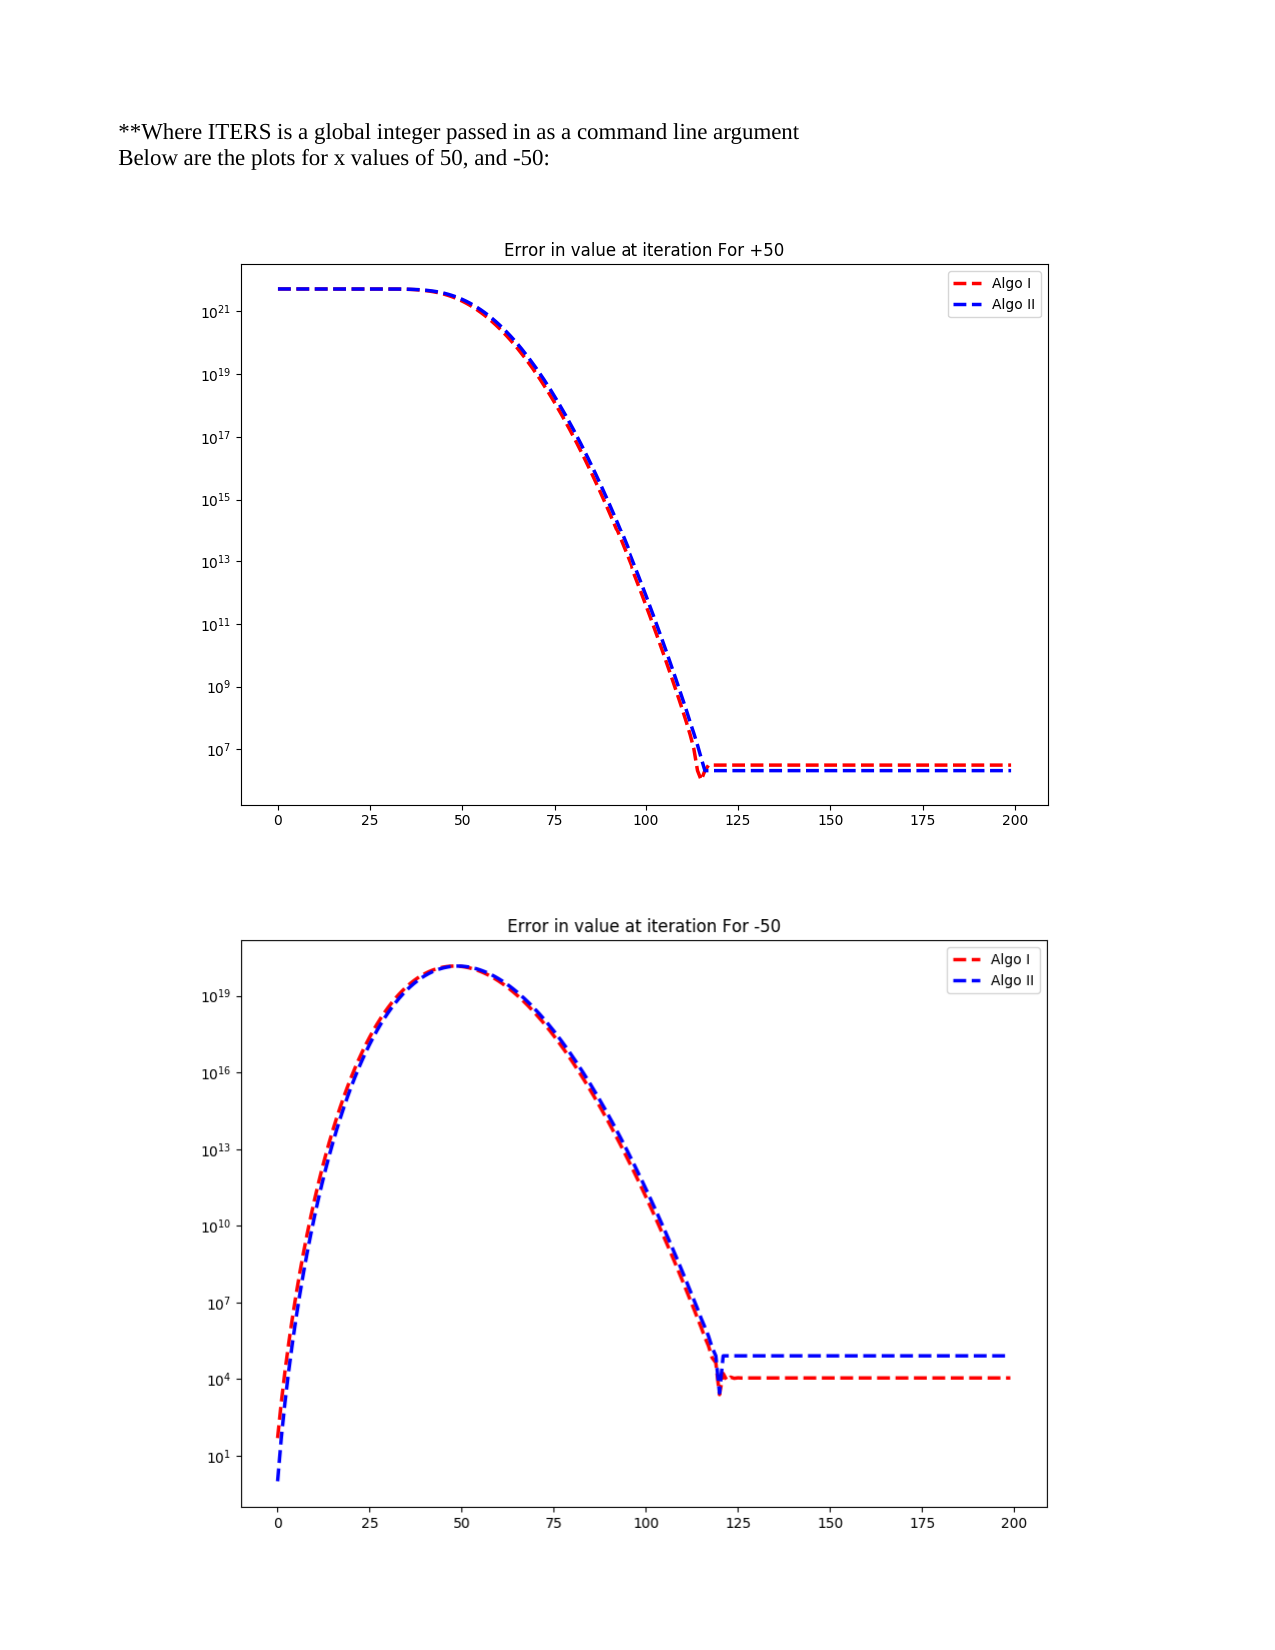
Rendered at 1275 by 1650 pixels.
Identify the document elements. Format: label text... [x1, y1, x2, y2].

text **Where ITERS is a global integer passed in as a command line argument [118, 118, 1157, 144]
picture [111, 180, 1151, 1588]
text Below are the plots for x values of 50, and -50: [118, 144, 1157, 171]
